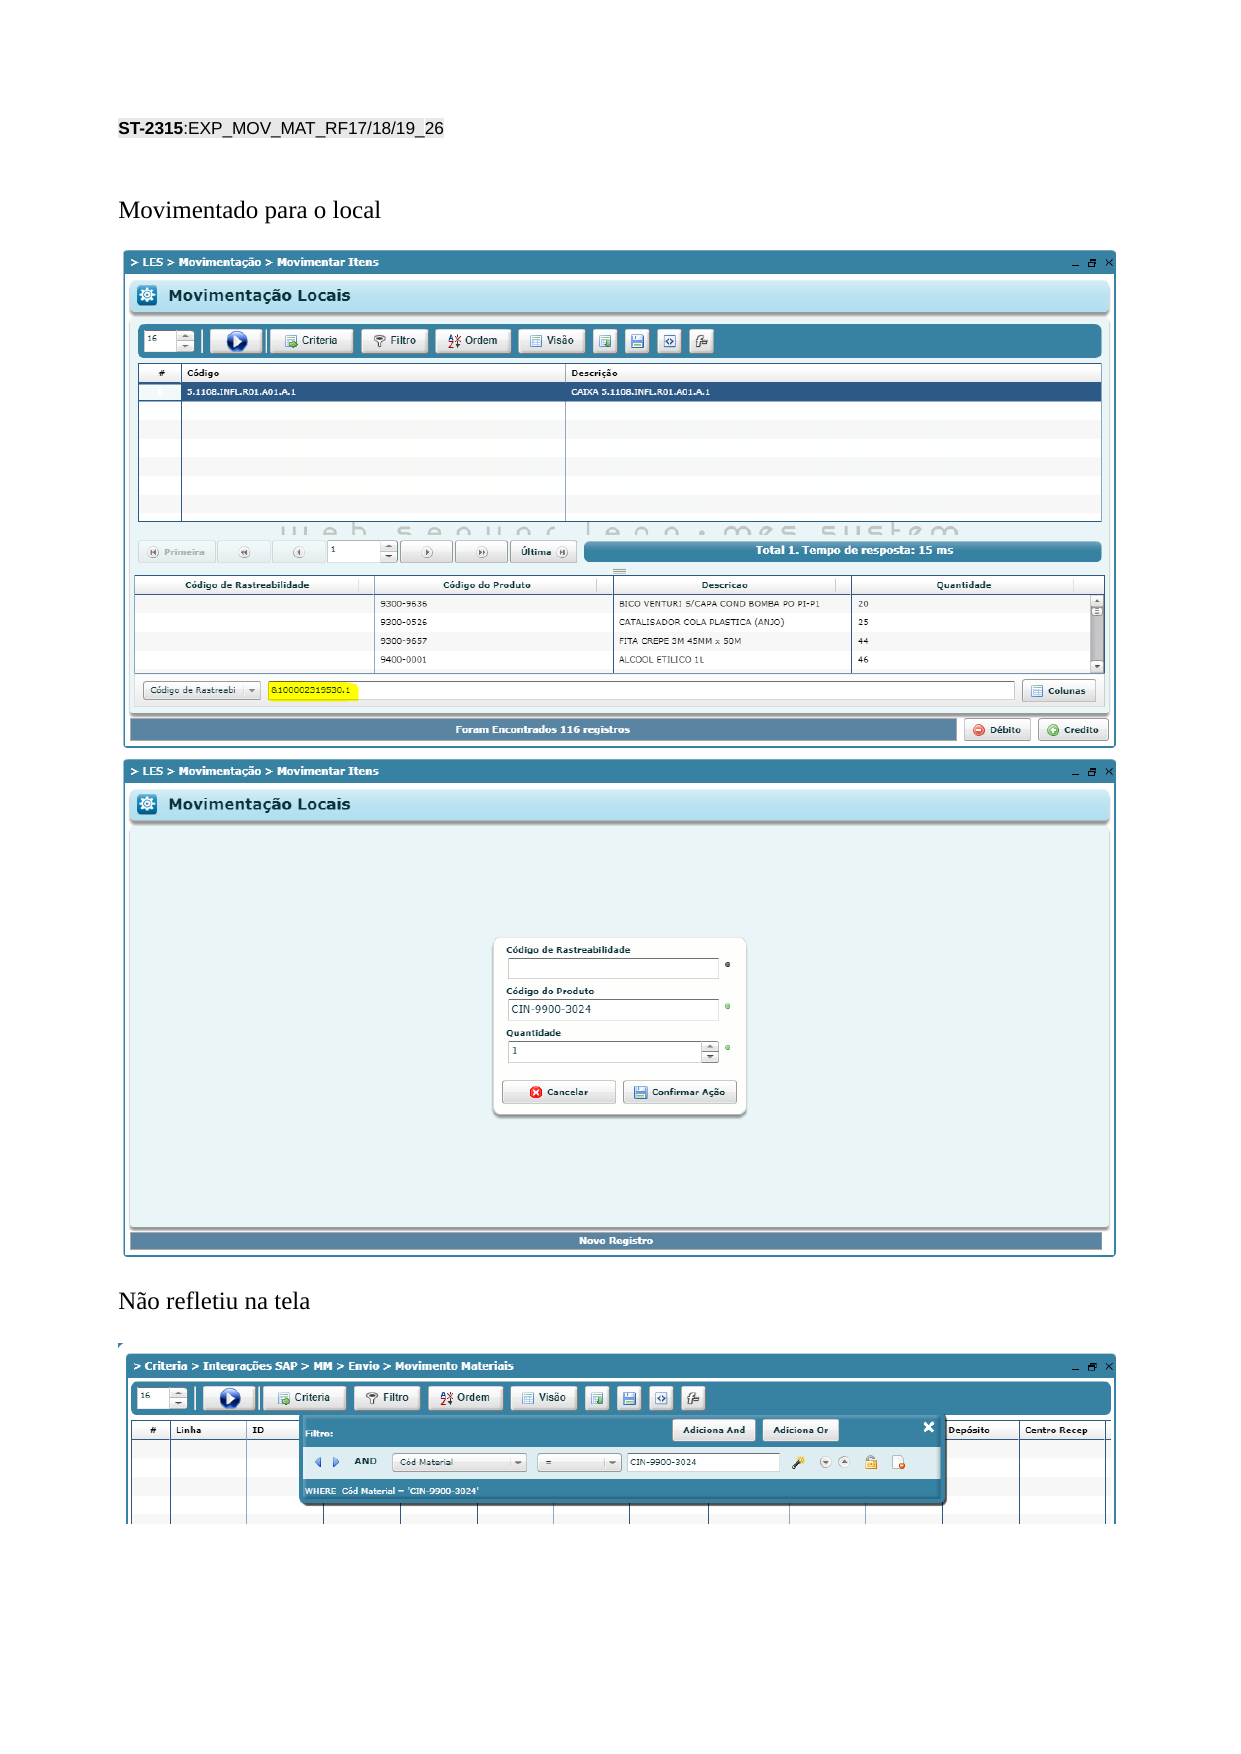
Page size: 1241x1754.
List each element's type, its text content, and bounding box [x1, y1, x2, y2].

text Não refletiu na tela [118, 1286, 1122, 1315]
picture [118, 1343, 1123, 1524]
text ST-2315:EXP_MOV_MAT_RF17/18/19_26 [118, 118, 1122, 138]
text Movimentado para o local [118, 195, 1122, 224]
picture [118, 246, 1123, 1258]
